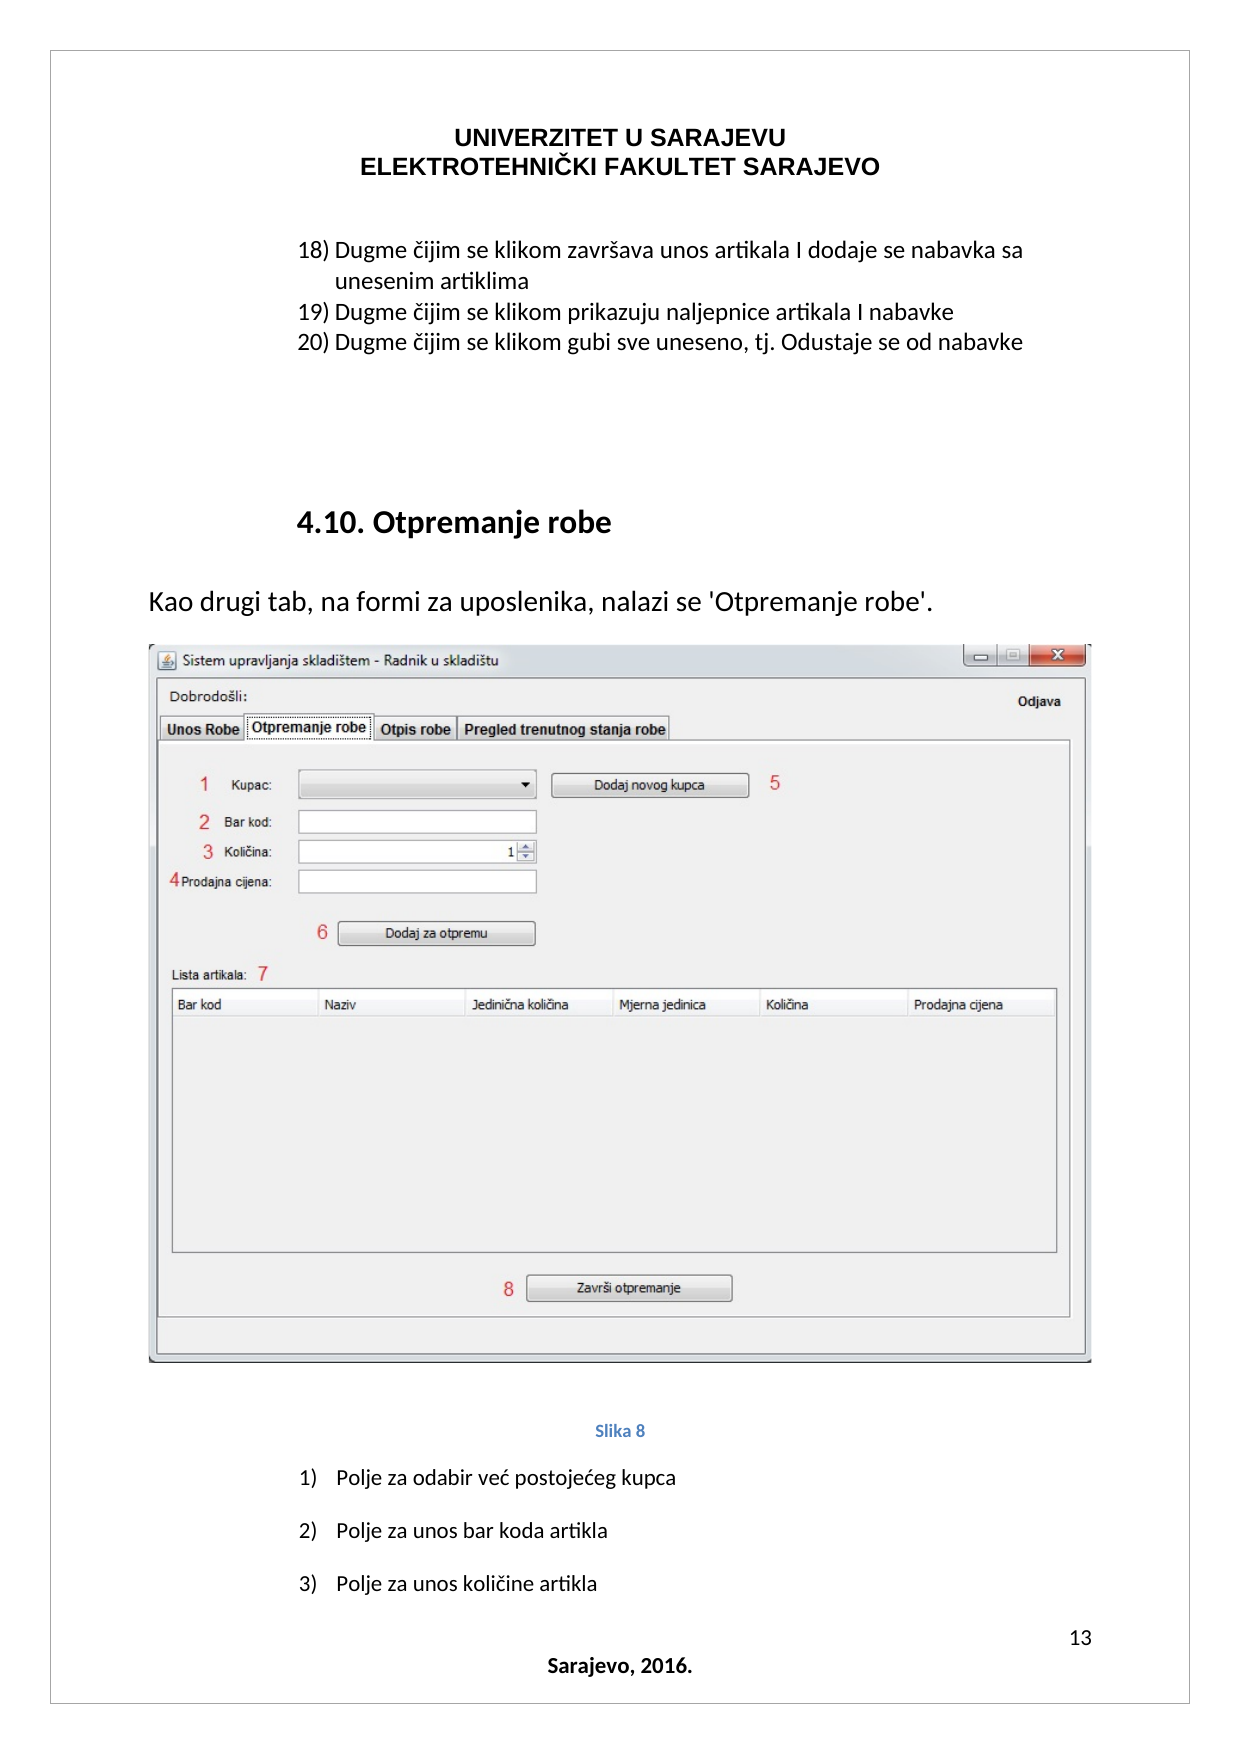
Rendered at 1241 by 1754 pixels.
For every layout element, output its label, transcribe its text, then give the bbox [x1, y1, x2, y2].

text Kao drugi tab, na formi za uposlenika, nalazi se 'Otpremanje robe'. [149, 583, 1092, 618]
picture [148, 644, 1092, 1363]
list Polje za odabir već postojećeg kupca [299, 1463, 1092, 1491]
list 4.10. Otpremanje robe [224, 501, 1092, 542]
list Polje za unos količine artikla [299, 1569, 1092, 1597]
list Polje za unos bar koda artikla [299, 1516, 1092, 1544]
list Dugme čijim se klikom gubi sve uneseno, tj. Odustaje se od nabavke [297, 326, 1092, 357]
text Slika 8 [149, 1419, 1092, 1442]
list Dugme čijim se klikom prikazuju naljepnice artikala I nabavke [297, 296, 1092, 326]
list Dugme čijim se klikom završava unos artikala I dodaje se nabavka sa unesenim artiklima [297, 234, 1092, 296]
